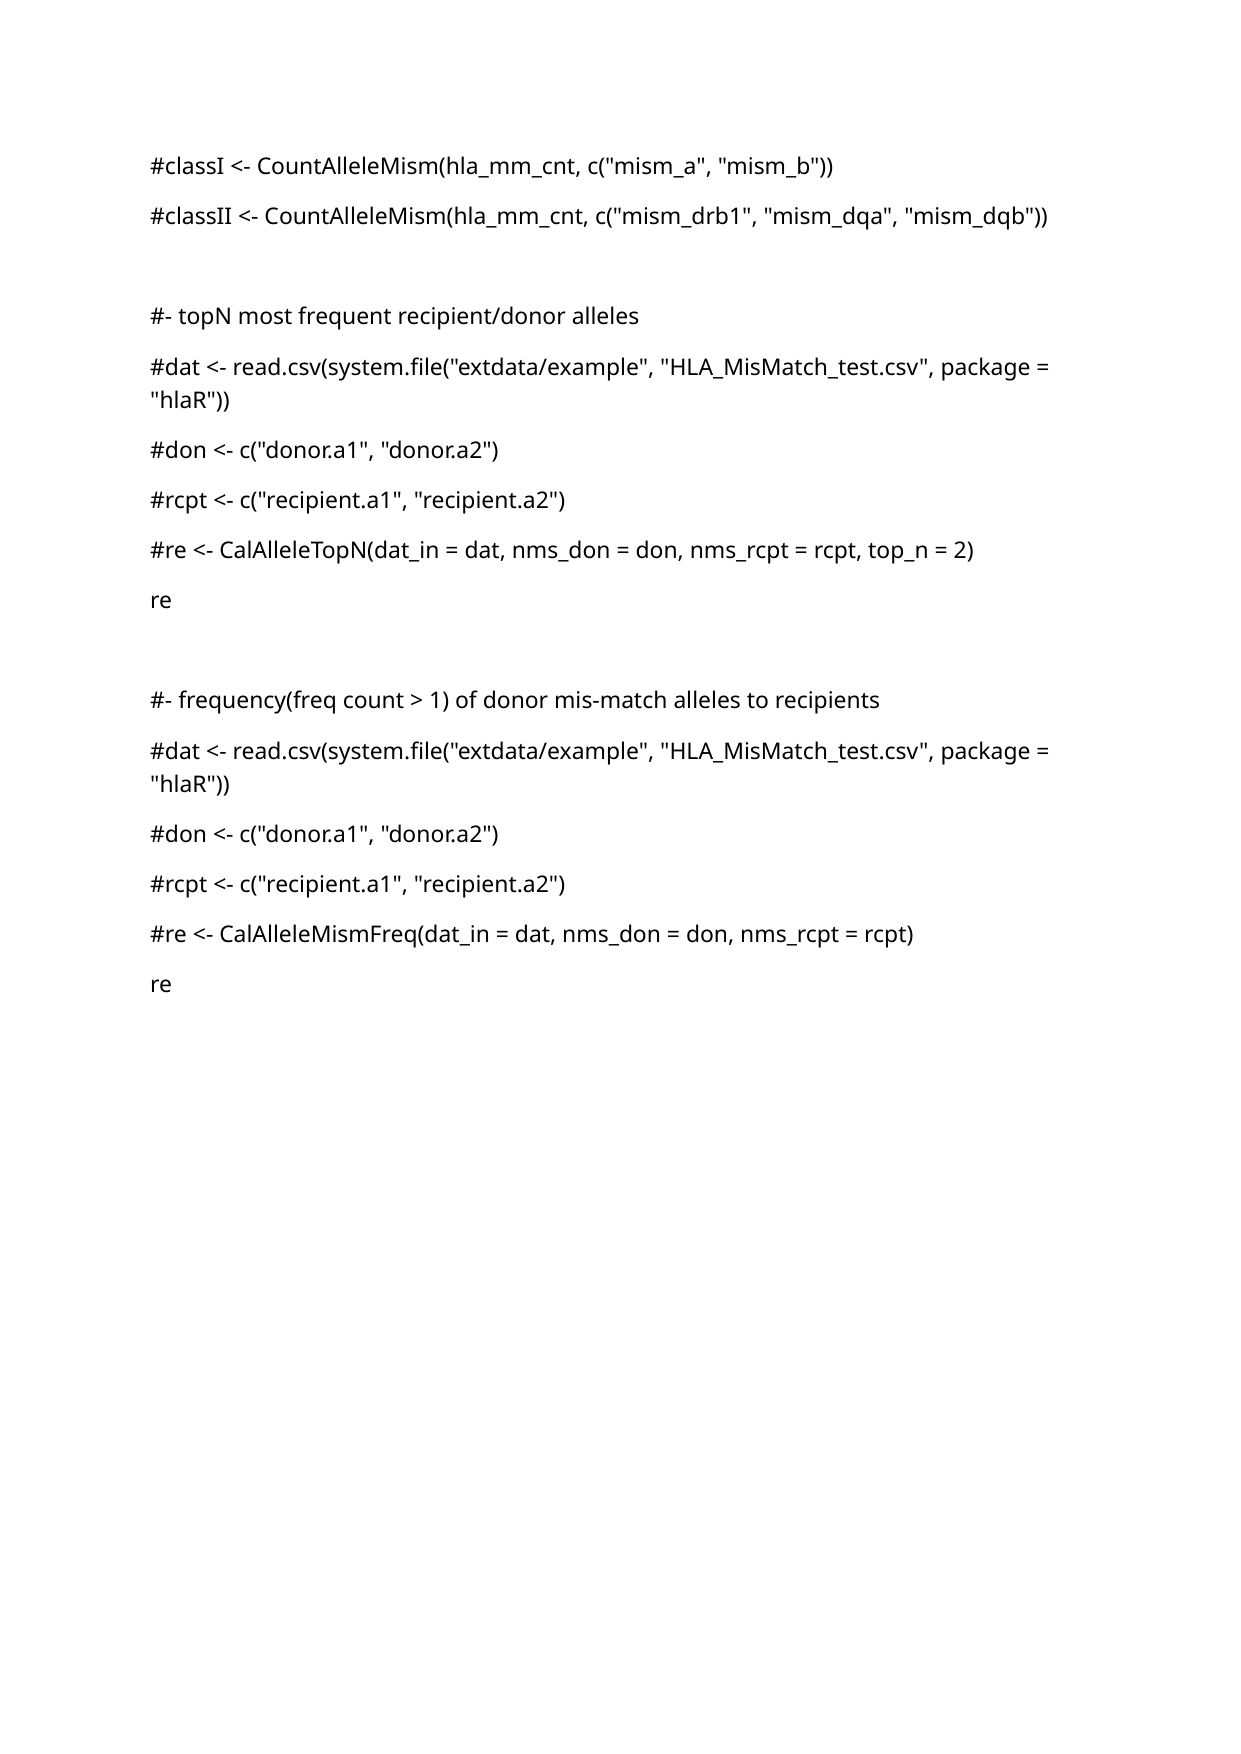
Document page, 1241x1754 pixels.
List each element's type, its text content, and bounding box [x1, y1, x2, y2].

text #re <- CalAlleleMismFreq(dat_in = dat, nms_don = don, nms_rcpt = rcpt) [150, 918, 1090, 949]
text #- frequency(freq count > 1) of donor mis-match alleles to recipients [150, 684, 1090, 716]
text #dat <- read.csv(system.file("extdata/example", "HLA_MisMatch_test.csv", package = "hlaR")) [150, 350, 1090, 415]
text #rcpt <- c("recipient.a1", "recipient.a2") [150, 868, 1090, 899]
text #rcpt <- c("recipient.a1", "recipient.a2") [150, 484, 1090, 515]
text #classI <- CountAlleleMism(hla_mm_cnt, c("mism_a", "mism_b")) [150, 150, 1090, 181]
text re [150, 968, 1090, 1000]
text #classII <- CountAlleleMism(hla_mm_cnt, c("mism_drb1", "mism_dqa", "mism_dqb")) [150, 200, 1090, 231]
text #- topN most frequent recipient/donor alleles [150, 300, 1090, 332]
text #re <- CalAlleleTopN(dat_in = dat, nms_don = don, nms_rcpt = rcpt, top_n = 2) [150, 534, 1090, 565]
text #don <- c("donor.a1", "donor.a2") [150, 818, 1090, 849]
text re [150, 584, 1090, 616]
text #don <- c("donor.a1", "donor.a2") [150, 434, 1090, 465]
text #dat <- read.csv(system.file("extdata/example", "HLA_MisMatch_test.csv", package = "hlaR")) [150, 734, 1090, 799]
